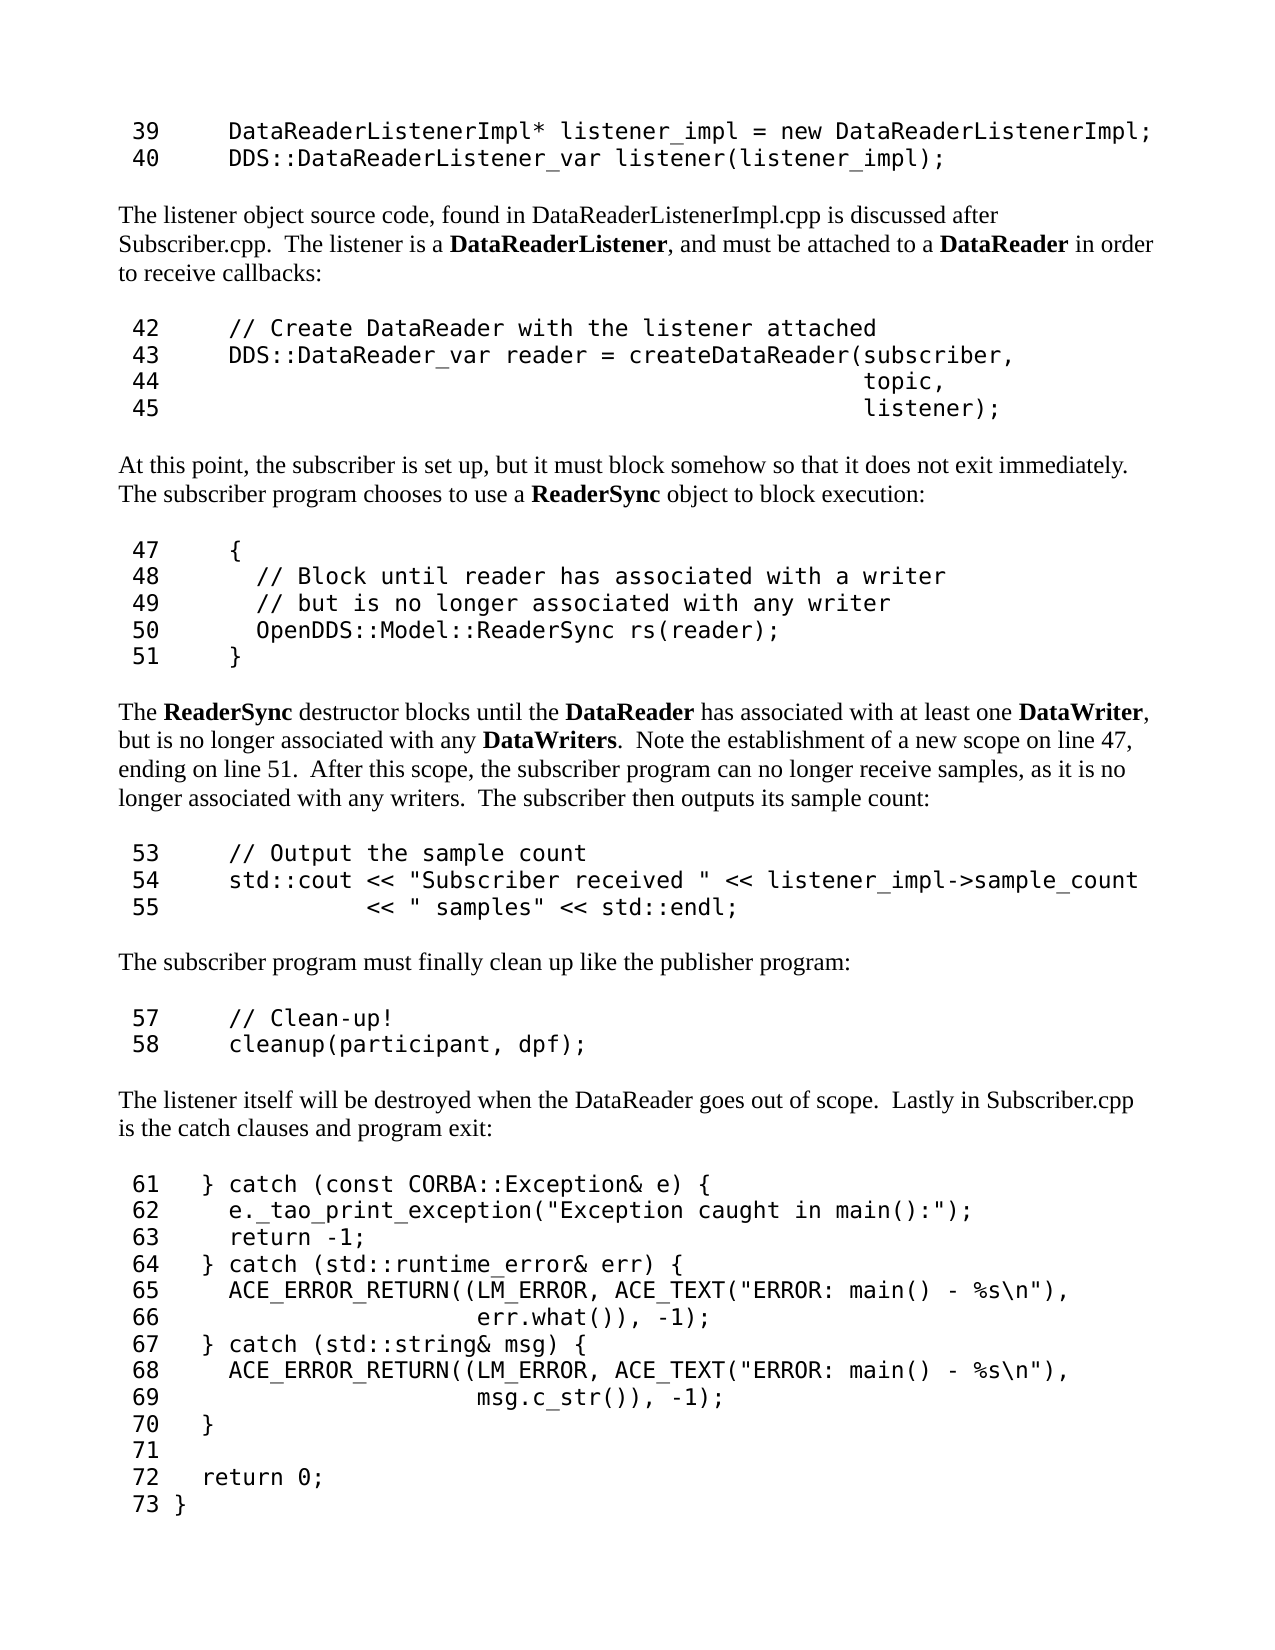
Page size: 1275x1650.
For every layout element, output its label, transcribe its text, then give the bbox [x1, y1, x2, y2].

text 44 topic, [118, 368, 1157, 395]
text 68 ACE_ERROR_RETURN((LM_ERROR, ACE_TEXT("ERROR: main() - %s\n"), [118, 1358, 1157, 1384]
text 49 // but is no longer associated with any writer [118, 590, 1157, 617]
text The listener object source code, found in DataReaderListenerImpl.cpp is discussed after Subscriber.cpp. The listener is a DataReaderListener, and must be attached to a DataReader in order to receive callbacks: [118, 200, 1157, 286]
text 48 // Block until reader has associated with a writer [118, 563, 1157, 590]
text The subscriber program must finally clean up like the publisher program: [118, 947, 1157, 976]
text 72 return 0; [118, 1464, 1157, 1491]
text 51 } [118, 643, 1157, 670]
text 55 << " samples" << std::endl; [118, 894, 1157, 921]
text 64 } catch (std::runtime_error& err) { [118, 1251, 1157, 1278]
text 57 // Clean-up! [118, 1005, 1157, 1031]
text 69 msg.c_str()), -1); [118, 1384, 1157, 1411]
text 45 listener); [118, 395, 1157, 422]
text 58 cleanup(participant, dpf); [118, 1031, 1157, 1058]
text The listener itself will be destroyed when the DataReader goes out of scope. Lastly in Subscriber.cpp is the catch clauses and program exit: [118, 1085, 1157, 1142]
text 42 // Create DataReader with the listener attached [118, 315, 1157, 342]
text 43 DDS::DataReader_var reader = createDataReader(subscriber, [118, 342, 1157, 368]
text 40 DDS::DataReaderListener_var listener(listener_impl); [118, 145, 1157, 171]
text 71 [118, 1438, 1157, 1464]
text 61 } catch (const CORBA::Exception& e) { [118, 1171, 1157, 1198]
text The ReaderSync destructor blocks until the DataReader has associated with at least one DataWriter, but is no longer associated with any DataWriters. Note the establishment of a new scope on line 47, ending on line 51. After this scope, the subscriber program can no longer receive samples, as it is no longer associated with any writers. The subscriber then outputs its sample count: [118, 697, 1157, 812]
text 63 return -1; [118, 1224, 1157, 1251]
text At this point, the subscriber is set up, but it must block somehow so that it does not exit immediately. The subscriber program chooses to use a ReaderSync object to block execution: [118, 451, 1157, 508]
text 67 } catch (std::string& msg) { [118, 1331, 1157, 1358]
text 47 { [118, 537, 1157, 563]
text 62 e._tao_print_exception("Exception caught in main():"); [118, 1198, 1157, 1224]
text 54 std::cout << "Subscriber received " << listener_impl->sample_count [118, 867, 1157, 894]
text 73 } [118, 1491, 1157, 1518]
text 50 OpenDDS::Model::ReaderSync rs(reader); [118, 617, 1157, 643]
text 39 DataReaderListenerImpl* listener_impl = new DataReaderListenerImpl; [118, 118, 1157, 145]
text 65 ACE_ERROR_RETURN((LM_ERROR, ACE_TEXT("ERROR: main() - %s\n"), [118, 1278, 1157, 1304]
text 70 } [118, 1411, 1157, 1438]
text 66 err.what()), -1); [118, 1304, 1157, 1331]
text 53 // Output the sample count [118, 841, 1157, 867]
